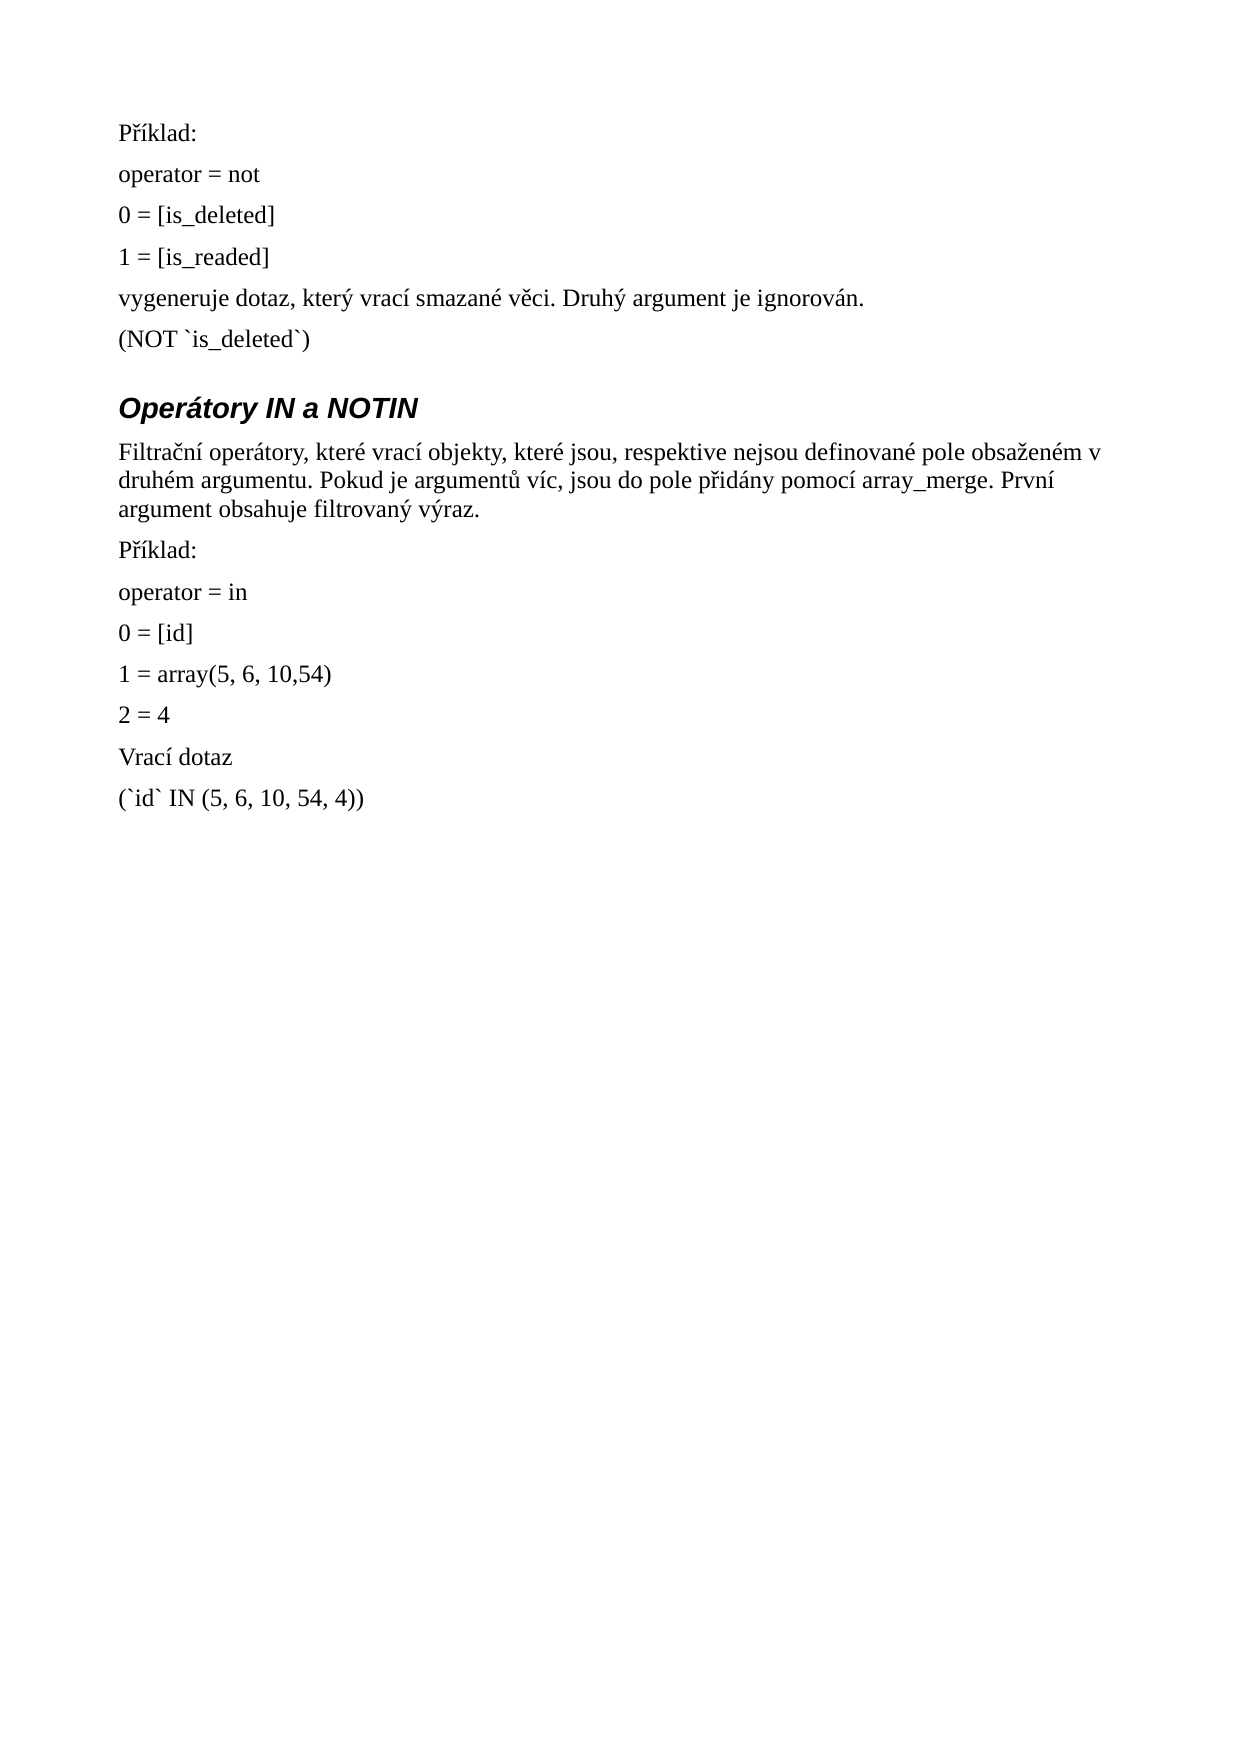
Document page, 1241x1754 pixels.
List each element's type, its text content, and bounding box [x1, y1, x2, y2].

text 1 = [is_readed] [118, 242, 1122, 271]
text (NOT `is_deleted`) [118, 324, 1122, 353]
text (`id` IN (5, 6, 10, 54, 4)) [118, 783, 1122, 812]
text Vrací dotaz [118, 742, 1122, 770]
text Příklad: [118, 118, 1122, 147]
text vygeneruje dotaz, který vrací smazané věci. Druhý argument je ignorován. [118, 283, 1122, 312]
text Filtrační operátory, které vrací objekty, které jsou, respektive nejsou definované pole obsaženém v druhém argumentu. Pokud je argumentů víc, jsou do pole přidány pomocí array_merge. První argument obsahuje filtrovaný výraz. [118, 437, 1122, 523]
text operator = not [118, 159, 1122, 188]
text 2 = 4 [118, 700, 1122, 729]
text Příklad: [118, 535, 1122, 564]
subtitle Operátory IN a NOTIN [118, 391, 1122, 424]
text 0 = [id] [118, 618, 1122, 647]
text operator = in [118, 577, 1122, 605]
text 1 = array(5, 6, 10,54) [118, 659, 1122, 688]
text 0 = [is_deleted] [118, 201, 1122, 229]
